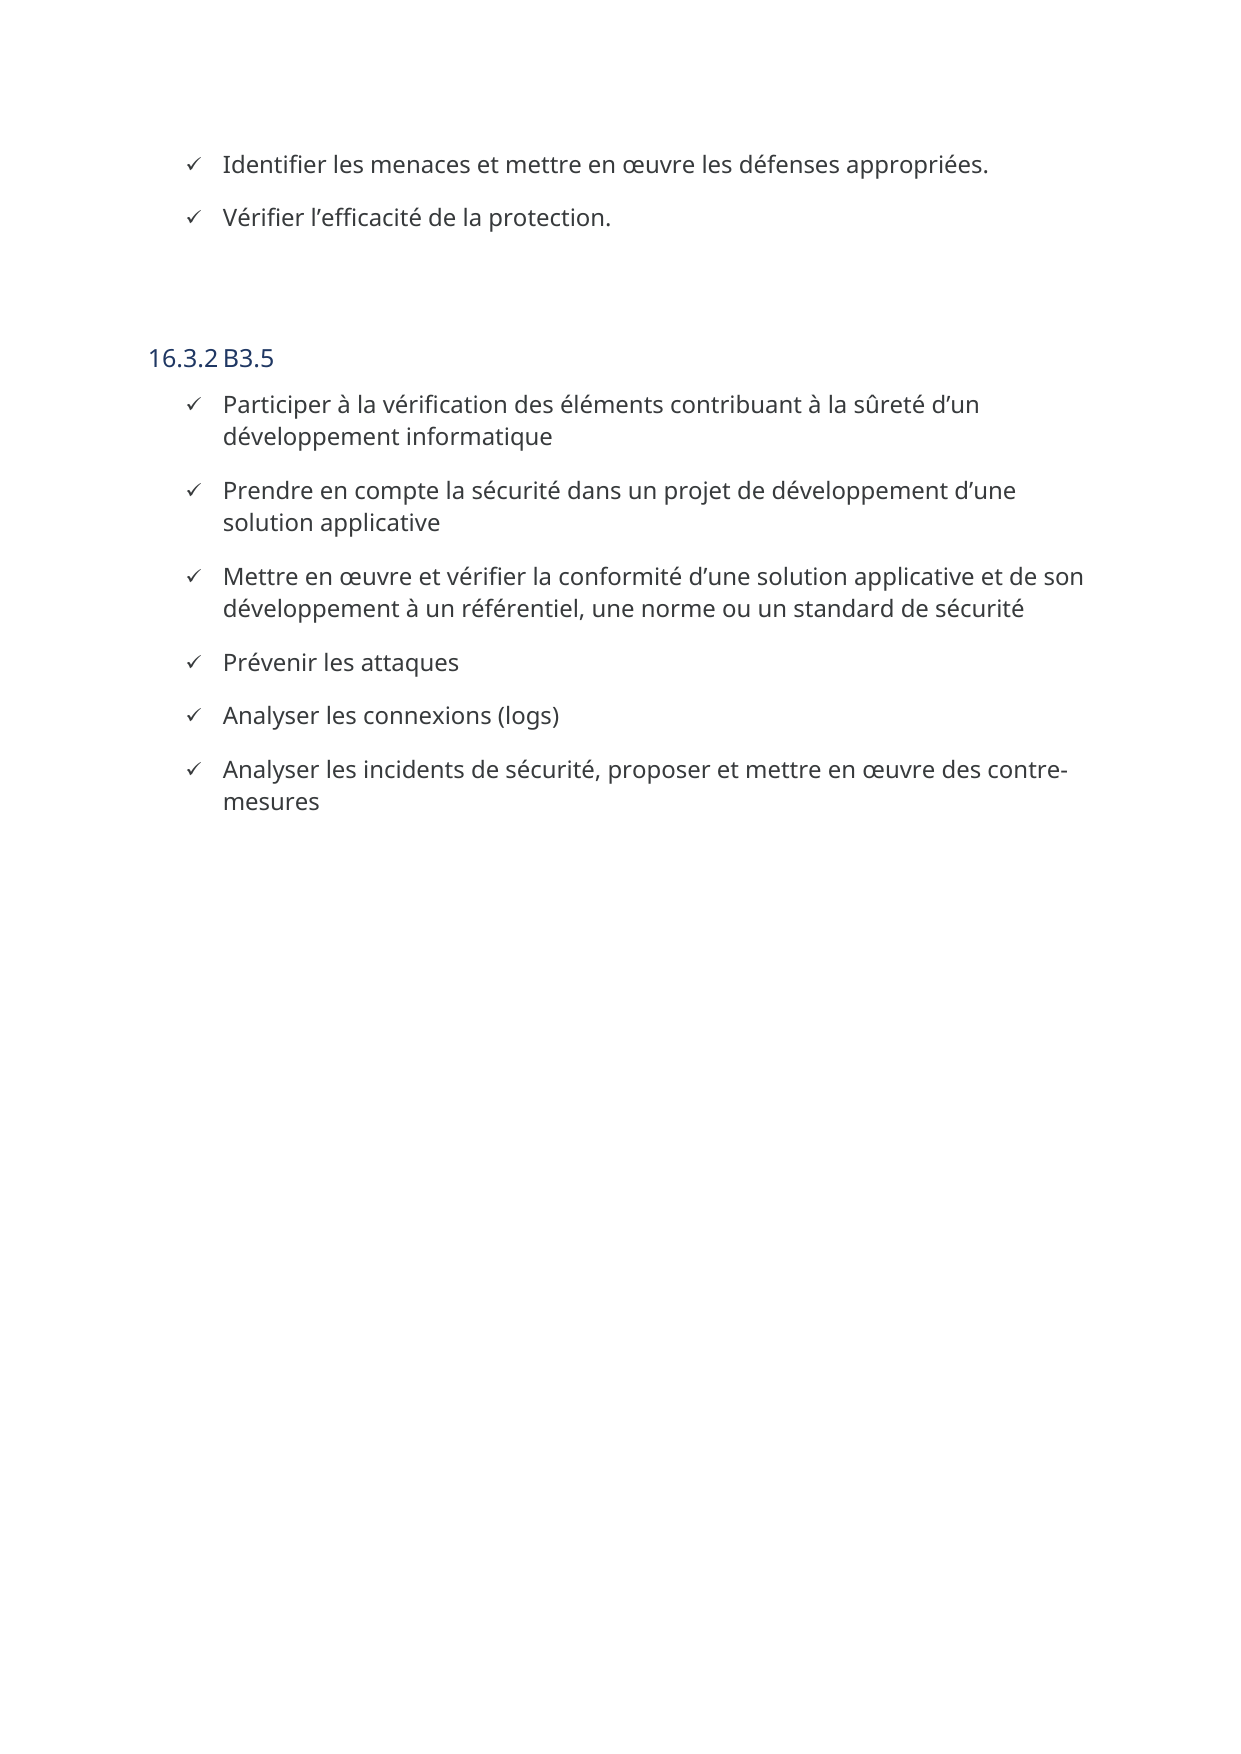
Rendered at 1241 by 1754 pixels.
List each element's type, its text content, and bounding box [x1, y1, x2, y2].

list Prendre en compte la sécurité dans un projet de développement d’une solution applicative [185, 473, 1093, 539]
list Analyser les connexions (logs) [185, 699, 1093, 732]
list Analyser les incidents de sécurité, proposer et mettre en œuvre des contre-mesures [185, 752, 1093, 818]
list Vérifier l’efficacité de la protection. [185, 201, 1093, 234]
list Mettre en œuvre et vérifier la conformité d’une solution applicative et de son développement à un référentiel, une norme ou un standard de sécurité [185, 559, 1093, 625]
list Participer à la vérification des éléments contribuant à la sûreté d’un développement informatique [185, 387, 1093, 453]
list Prévenir les attaques [185, 646, 1093, 678]
subtitle B3.5 [148, 341, 1093, 375]
list Identifier les menaces et mettre en œuvre les défenses appropriées. [185, 148, 1093, 180]
